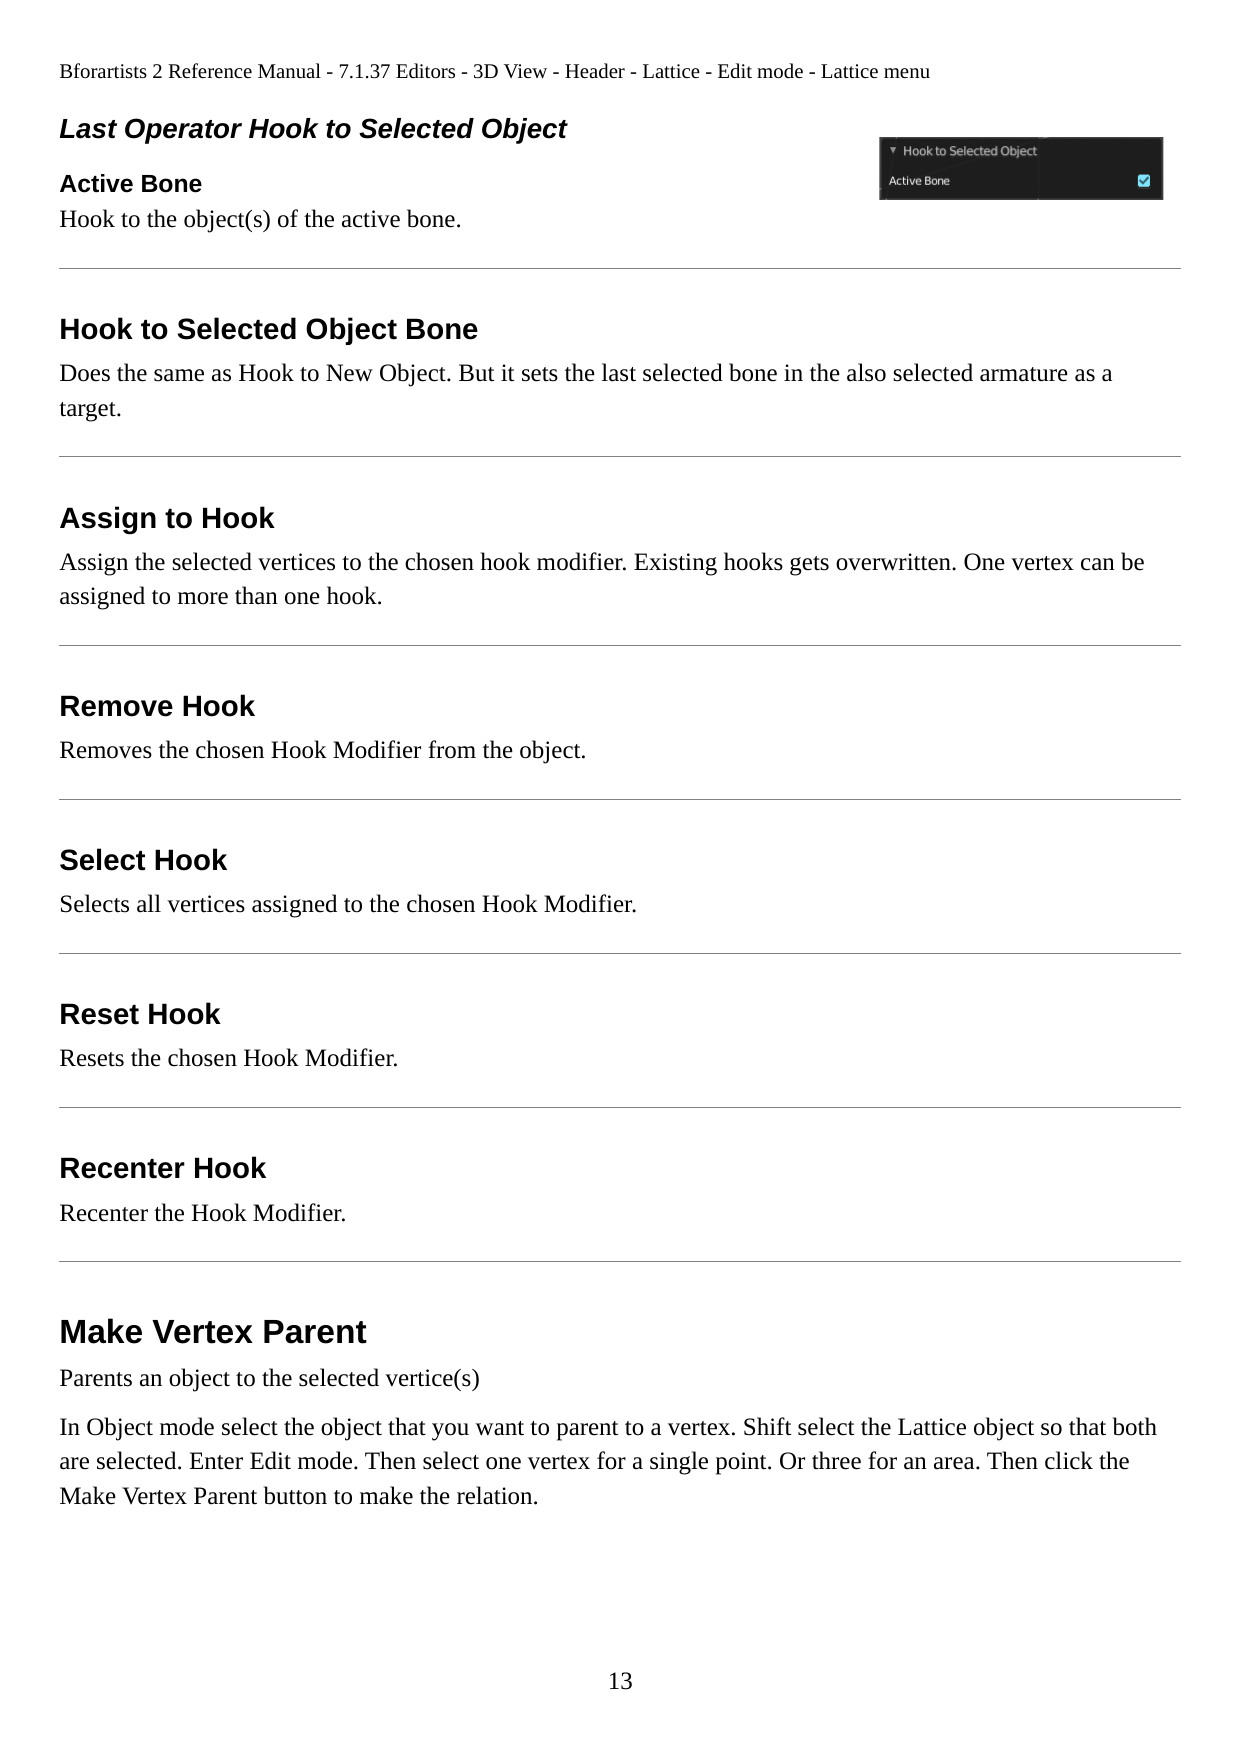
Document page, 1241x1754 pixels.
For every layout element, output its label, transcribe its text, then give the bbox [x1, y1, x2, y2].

subtitle Active Bone [59, 169, 879, 198]
text Does the same as Hook to New Object. But it sets the last selected bone in the also selected armature as a target. [59, 358, 1181, 422]
text Selects all vertices assigned to the chosen Hook Modifier. [59, 889, 1181, 918]
text Recenter the Hook Modifier. [59, 1198, 1181, 1226]
picture [879, 137, 1164, 200]
text Hook to the object(s) of the active bone. [59, 204, 1181, 233]
subtitle Recenter Hook [59, 1151, 1181, 1185]
text Assign the selected vertices to the chosen hook modifier. Existing hooks gets overwritten. One vertex can be assigned to more than one hook. [59, 547, 1181, 610]
subtitle Make Vertex Parent [59, 1312, 1181, 1350]
subtitle [1164, 169, 1181, 198]
subtitle Select Hook [59, 843, 1181, 877]
text Parents an object to the selected vertice(s) [59, 1363, 1181, 1392]
subtitle Remove Hook [59, 689, 1181, 723]
subtitle Hook to Selected Object Bone [59, 312, 1181, 346]
subtitle Last Operator Hook to Selected Object [59, 113, 1181, 144]
text Resets the chosen Hook Modifier. [59, 1043, 1181, 1072]
subtitle Reset Hook [59, 997, 1181, 1031]
text Removes the chosen Hook Modifier from the object. [59, 735, 1181, 764]
subtitle Assign to Hook [59, 501, 1181, 534]
text In Object mode select the object that you want to parent to a vertex. Shift select the Lattice object so that both are selected. Enter Edit mode. Then select one vertex for a single point. Or three for an area. Then click the Make Vertex Parent button to make the relation. [59, 1412, 1181, 1509]
